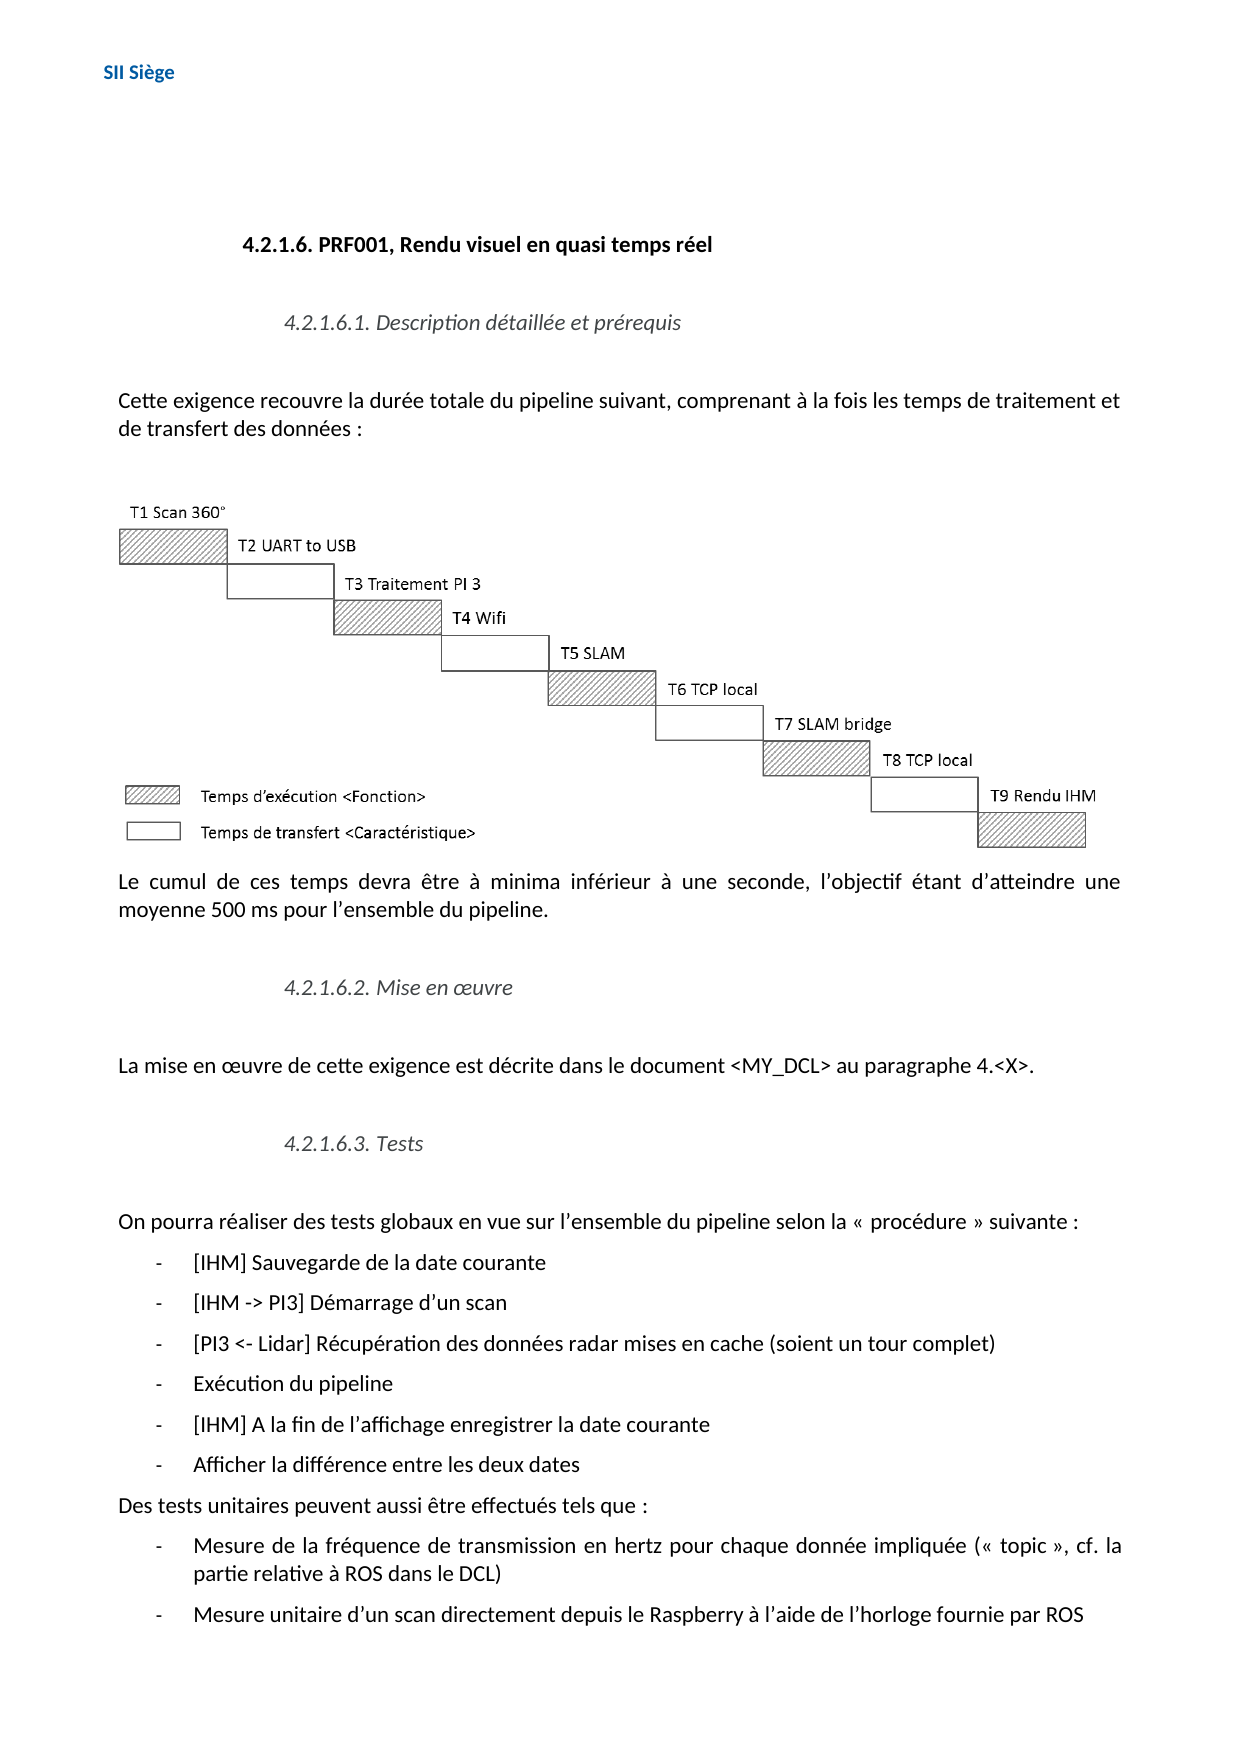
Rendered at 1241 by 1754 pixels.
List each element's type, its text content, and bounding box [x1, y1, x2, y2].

text On pourra réaliser des tests globaux en vue sur l’ensemble du pipeline selon la « procédure » suivante : [118, 1207, 1122, 1235]
list Exécution du pipeline [156, 1369, 1122, 1397]
list Afficher la différence entre les deux dates [156, 1450, 1122, 1478]
list [PI3 <- Lidar] Récupération des données radar mises en cache (soient un tour complet) [156, 1329, 1122, 1357]
picture [118, 495, 1122, 855]
subtitle Tests [283, 1129, 1122, 1157]
list [IHM] Sauvegarde de la date courante [156, 1248, 1122, 1276]
list [IHM -> PI3] Démarrage d’un scan [156, 1288, 1122, 1316]
subtitle Description détaillée et prérequis [283, 308, 1122, 336]
text Cette exigence recouvre la durée totale du pipeline suivant, comprenant à la fois les temps de traitement et de transfert des données : [118, 386, 1122, 442]
text Des tests unitaires peuvent aussi être effectués tels que : [118, 1491, 1122, 1519]
list Mesure unitaire d’un scan directement depuis le Raspberry à l’aide de l’horloge fournie par ROS [156, 1600, 1122, 1628]
text La mise en œuvre de cette exigence est décrite dans le document <MY_DCL> au paragraphe 4.<X>. [118, 1051, 1122, 1079]
subtitle PRF001, Rendu visuel en quasi temps réel [242, 230, 1122, 258]
list Mesure de la fréquence de transmission en hertz pour chaque donnée impliquée (« topic », cf. la partie relative à ROS dans le DCL) [156, 1531, 1122, 1587]
subtitle Mise en œuvre [283, 973, 1122, 1001]
text Le cumul de ces temps devra être à minima inférieur à une seconde, l’objectif étant d’atteindre une moyenne 500 ms pour l’ensemble du pipeline. [118, 867, 1122, 923]
list [IHM] A la fin de l’affichage enregistrer la date courante [156, 1410, 1122, 1438]
